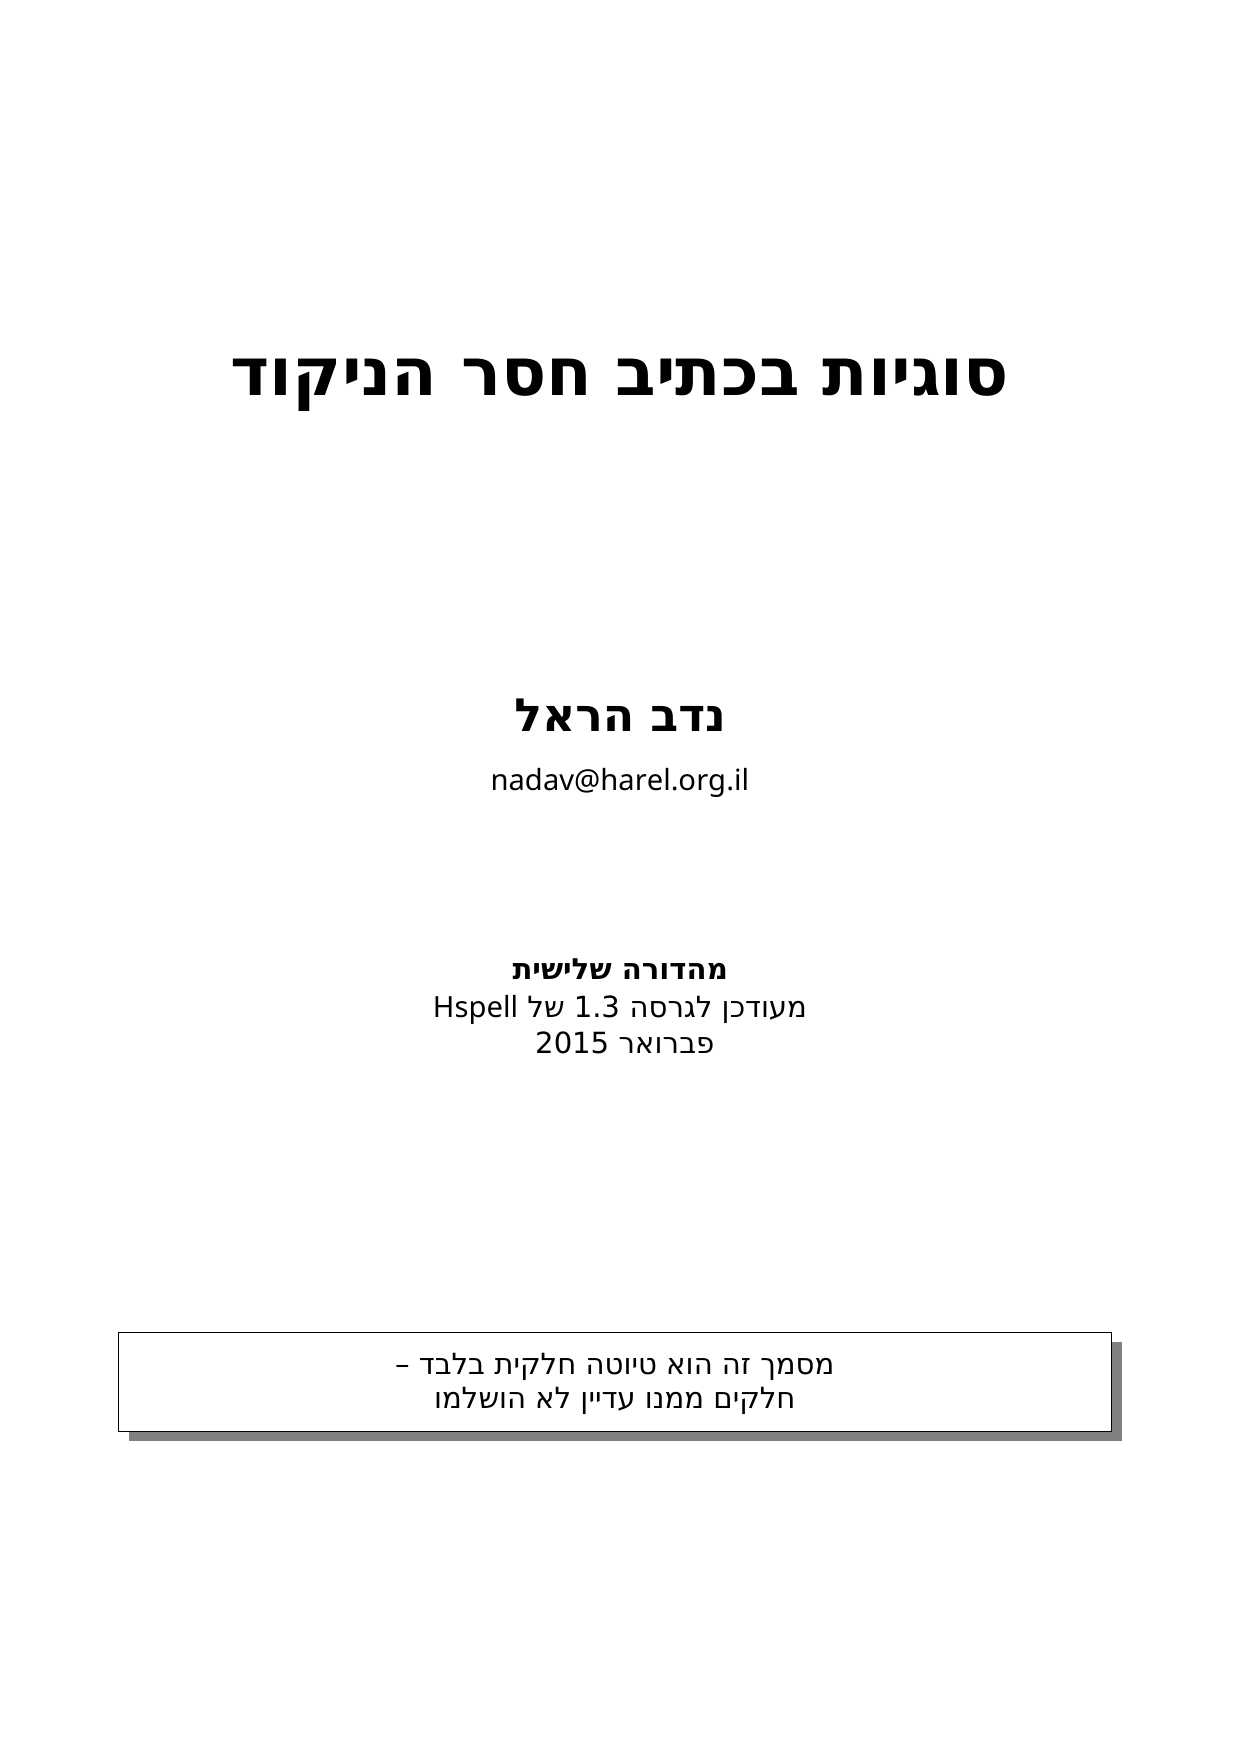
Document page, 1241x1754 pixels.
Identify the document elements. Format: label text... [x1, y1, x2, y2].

text מהדורה שלישית [118, 952, 1122, 987]
text נדב הראל [118, 689, 1122, 742]
text פברואר 2015 [118, 1026, 1122, 1061]
text סוגיות בכתיב חסר הניקוד [118, 333, 1122, 411]
text מעודכן לגרסה 1.3 של Hspell [118, 987, 1122, 1026]
text מסמך זה הוא טיוטה חלקית בלבד – חלקים ממנו עדיין לא הושלמו [119, 1333, 1111, 1431]
text nadav@harel.org.il [118, 759, 1122, 799]
